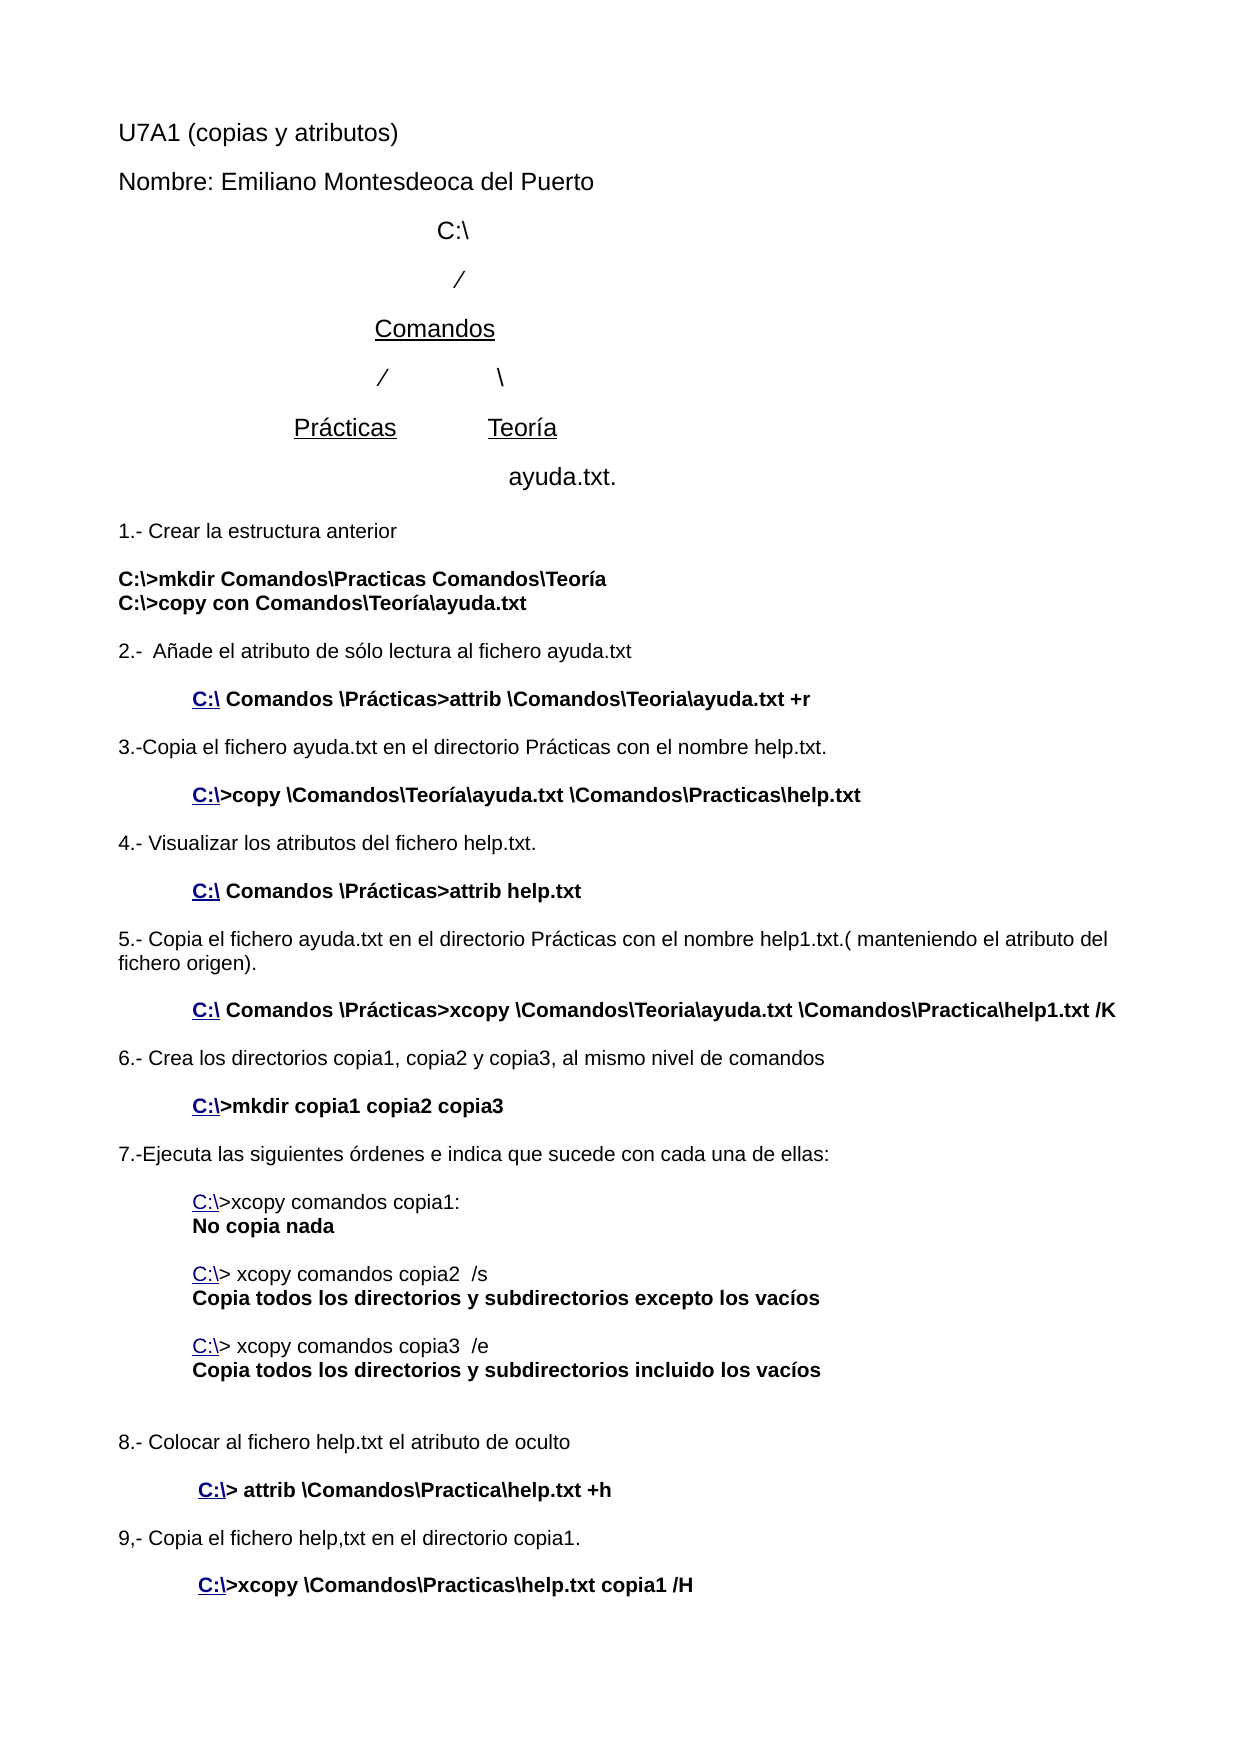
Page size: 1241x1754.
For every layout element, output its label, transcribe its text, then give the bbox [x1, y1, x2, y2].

text Prácticas Teoría [118, 412, 1122, 441]
text C:\>mkdir Comandos\Practicas Comandos\Teoría [118, 567, 1122, 591]
text U7A1 (copias y atributos) [118, 118, 1122, 147]
text 6.- Crea los directorios copia1, copia2 y copia3, al mismo nivel de comandos [118, 1046, 1122, 1070]
text C:\> attrib \Comandos\Practica\help.txt +h [118, 1477, 1122, 1501]
text 2.- Añade el atributo de sólo lectura al fichero ayuda.txt [118, 639, 1122, 663]
text ayuda.txt. [118, 462, 1122, 490]
text ∕ [118, 265, 1122, 294]
text C:\>xcopy comandos copia1: [118, 1190, 1122, 1214]
text 8.- Colocar al fichero help.txt el atributo de oculto [118, 1429, 1122, 1453]
text C:\ Comandos \Prácticas>attrib help.txt [118, 878, 1122, 902]
text Copia todos los directorios y subdirectorios excepto los vacíos [118, 1286, 1122, 1310]
text C:\> xcopy comandos copia3 /e [118, 1334, 1122, 1358]
text 9,- Copia el fichero help,txt en el directorio copia1. [118, 1525, 1122, 1549]
text C:\ [118, 216, 1122, 245]
text Nombre: Emiliano Montesdeoca del Puerto [118, 167, 1122, 196]
text 1.- Crear la estructura anterior [118, 519, 1122, 543]
text C:\ Comandos \Prácticas>attrib \Comandos\Teoria\ayuda.txt +r [118, 687, 1122, 711]
text 7.-Ejecuta las siguientes órdenes e indica que sucede con cada una de ellas: [118, 1142, 1122, 1166]
text Comandos [118, 314, 1122, 343]
text C:\>mkdir copia1 copia2 copia3 [118, 1094, 1122, 1118]
text 5.- Copia el fichero ayuda.txt en el directorio Prácticas con el nombre help1.txt.( manteniendo el atributo del fichero origen). [118, 926, 1122, 974]
text No copia nada [118, 1214, 1122, 1238]
text C:\> xcopy comandos copia2 /s [118, 1262, 1122, 1286]
text Copia todos los directorios y subdirectorios incluido los vacíos [118, 1358, 1122, 1382]
text C:\ Comandos \Prácticas>xcopy \Comandos\Teoria\ayuda.txt \Comandos\Practica\help1.txt /K [118, 998, 1122, 1022]
text C:\>xcopy \Comandos\Practicas\help.txt copia1 /H [118, 1573, 1122, 1597]
text 4.- Visualizar los atributos del fichero help.txt. [118, 831, 1122, 854]
text 3.-Copia el fichero ayuda.txt en el directorio Prácticas con el nombre help.txt. [118, 735, 1122, 759]
text C:\>copy \Comandos\Teoría\ayuda.txt \Comandos\Practicas\help.txt [118, 783, 1122, 807]
text C:\>copy con Comandos\Teoría\ayuda.txt [118, 591, 1122, 615]
text ∕ \ [118, 363, 1122, 392]
